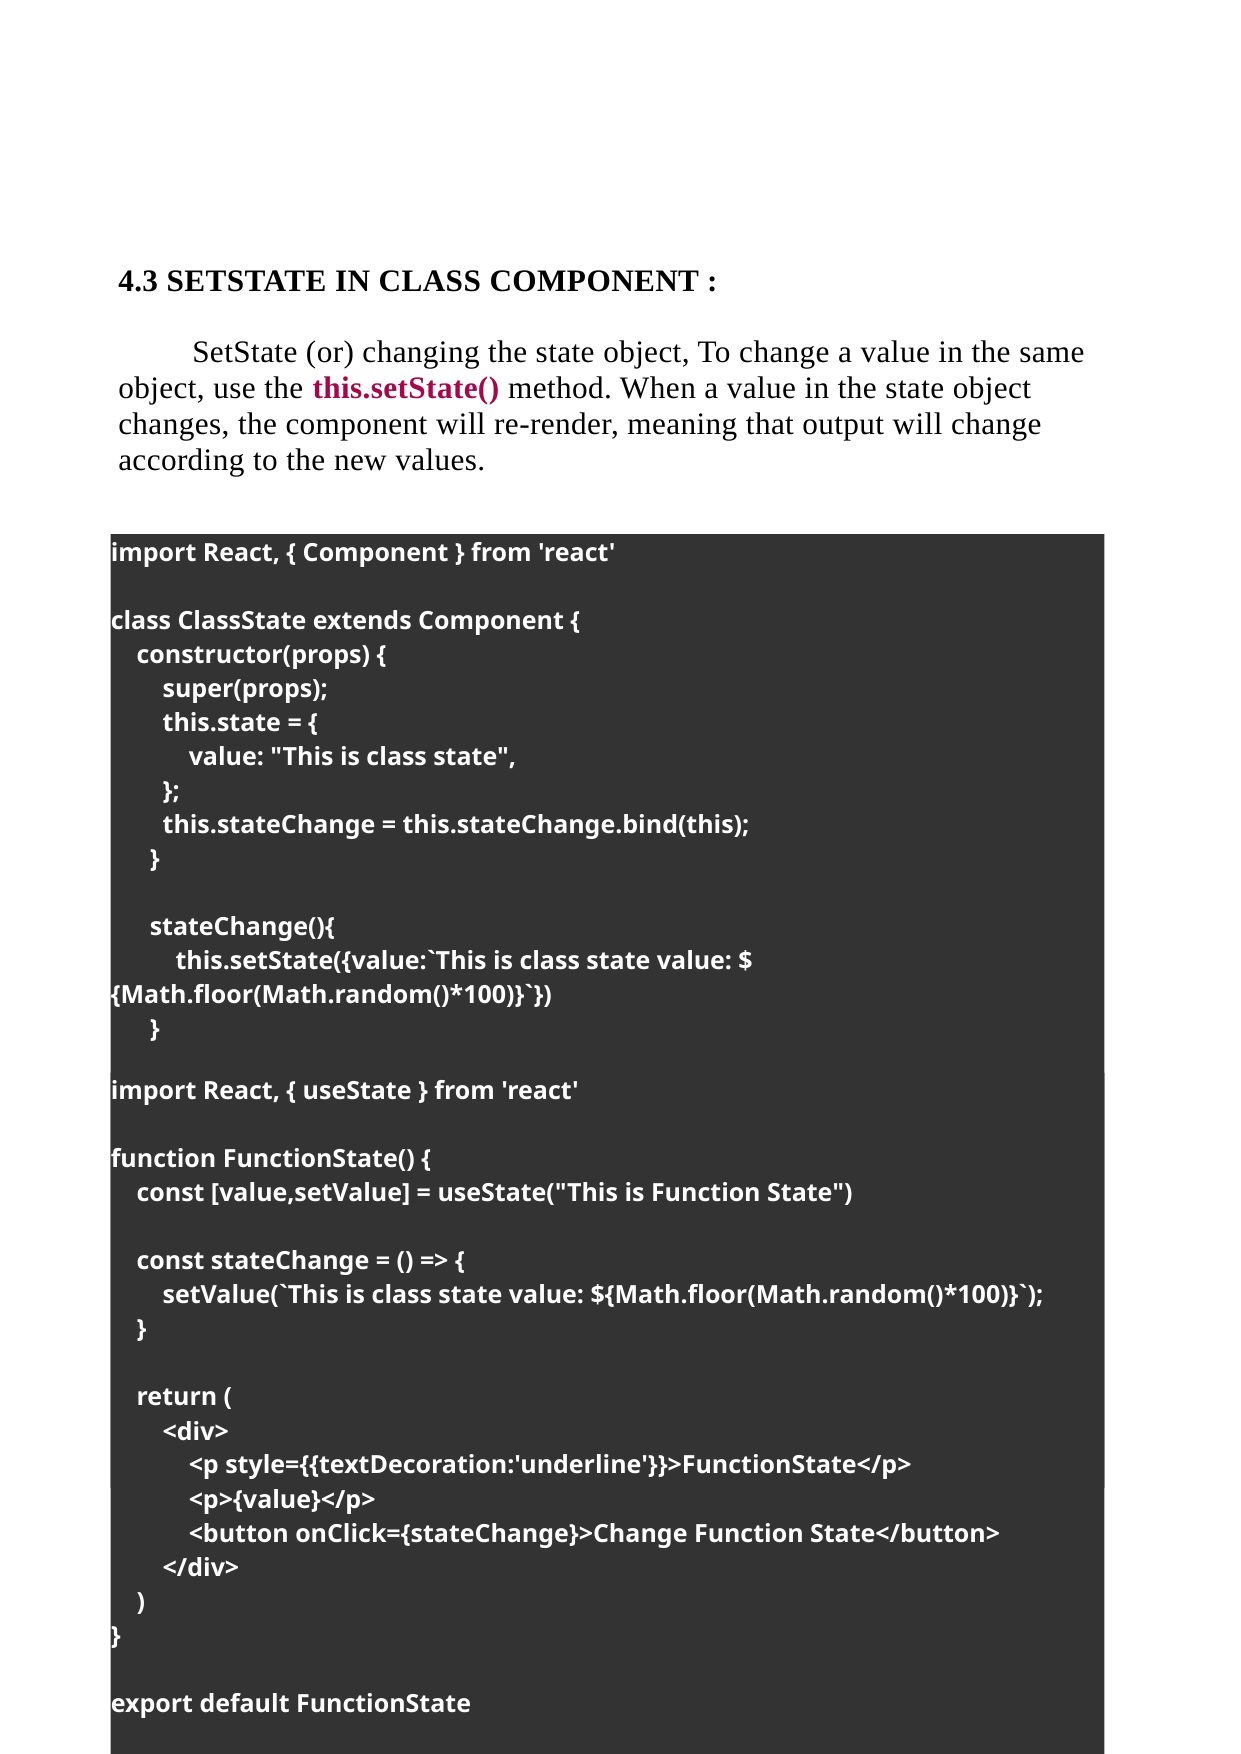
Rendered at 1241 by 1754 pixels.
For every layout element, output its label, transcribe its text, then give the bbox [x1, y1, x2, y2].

text 4.3 SETSTATE IN CLASS COMPONENT : [118, 262, 1122, 298]
text SetState (or) changing the state object, To change a value in the same object, use the this.setState() method. When a value in the state object changes, the component will re-render, meaning that output will change according to the new values. [118, 334, 1122, 477]
